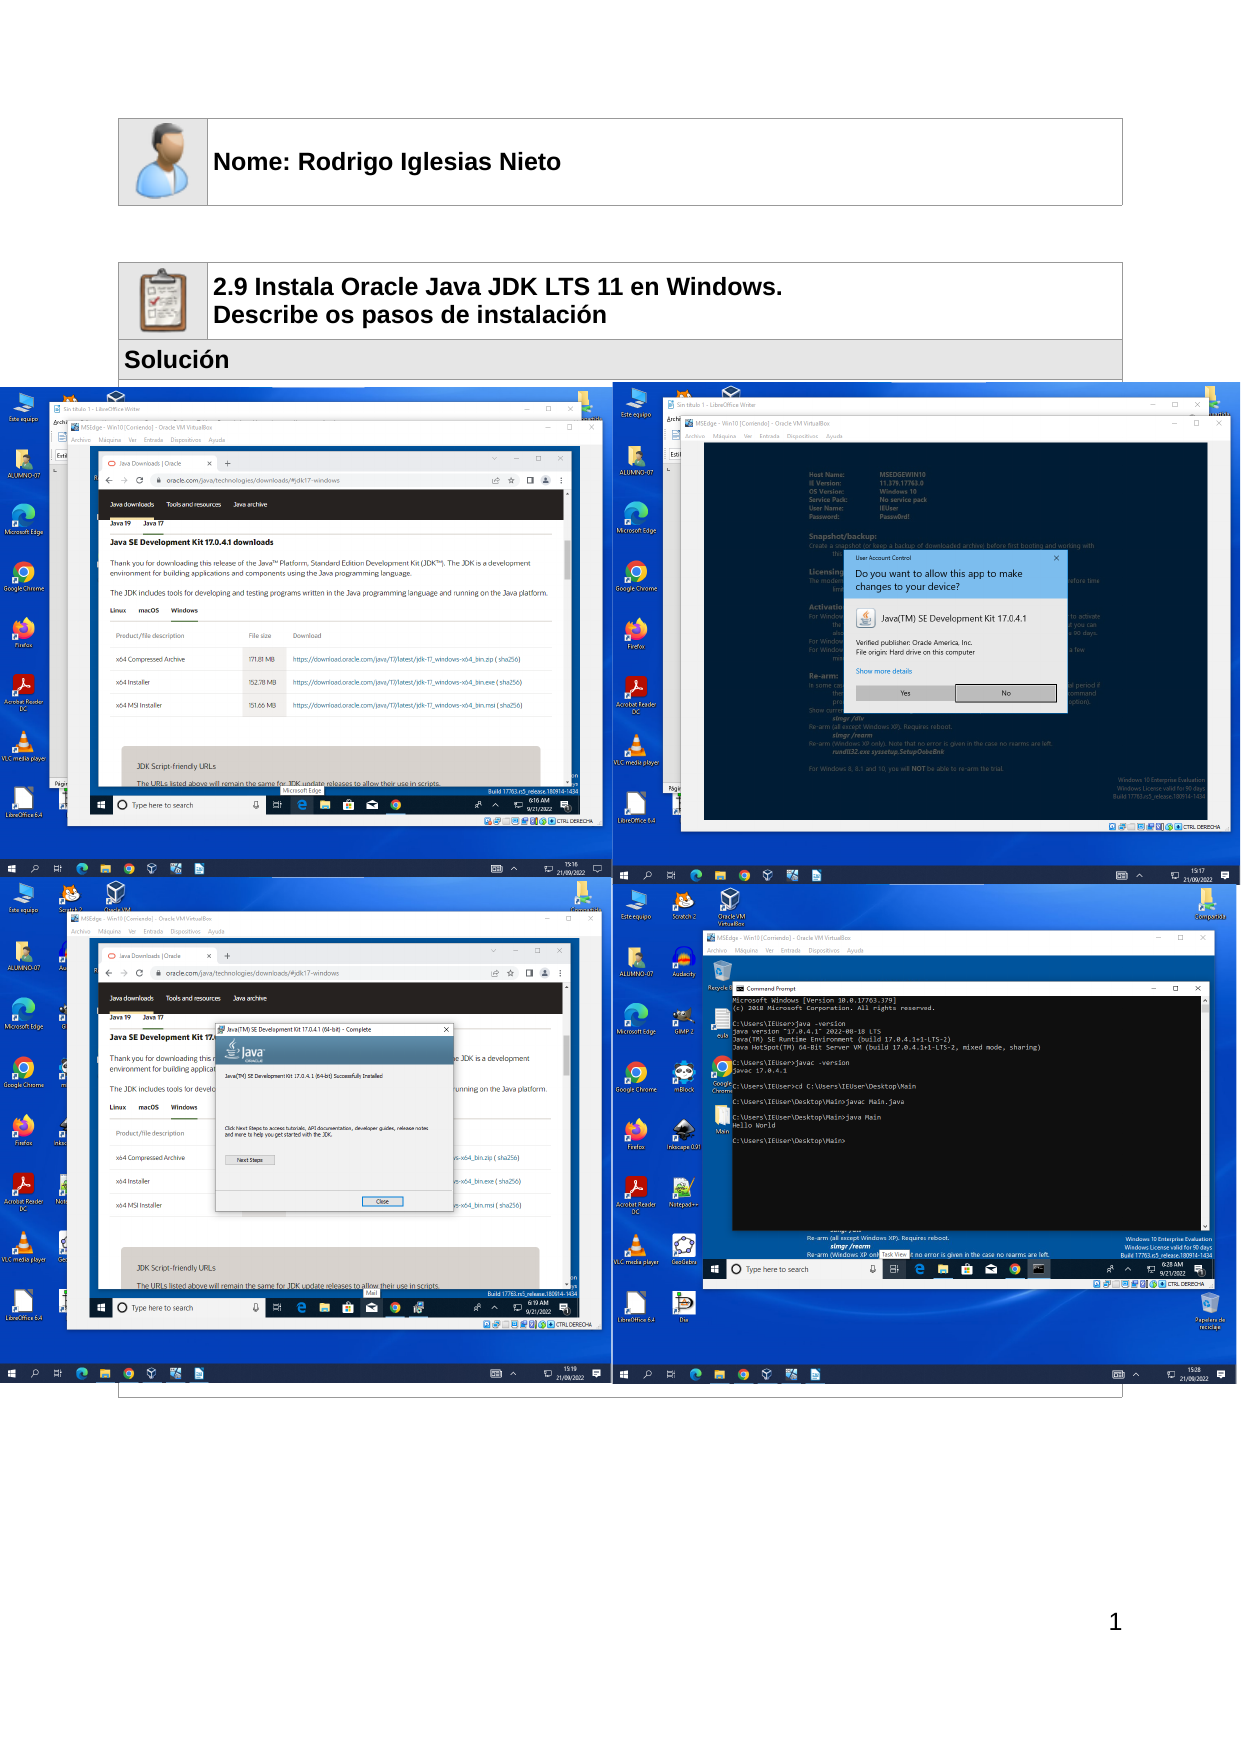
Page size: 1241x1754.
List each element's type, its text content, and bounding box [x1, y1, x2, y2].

table_header [119, 263, 207, 339]
table_cell Solución [119, 340, 1122, 379]
picture [125, 123, 201, 199]
table_cell [119, 1383, 1122, 1397]
table_header Nome: Rodrigo Iglesias Nieto [208, 119, 1122, 205]
picture [130, 268, 195, 333]
picture [0, 382, 1241, 1384]
table_header 2.9 Instala Oracle Java JDK LTS 11 en Windows. Describe os pasos de instalación [208, 263, 1122, 339]
table_header [119, 119, 207, 205]
table_cell [119, 380, 1122, 387]
